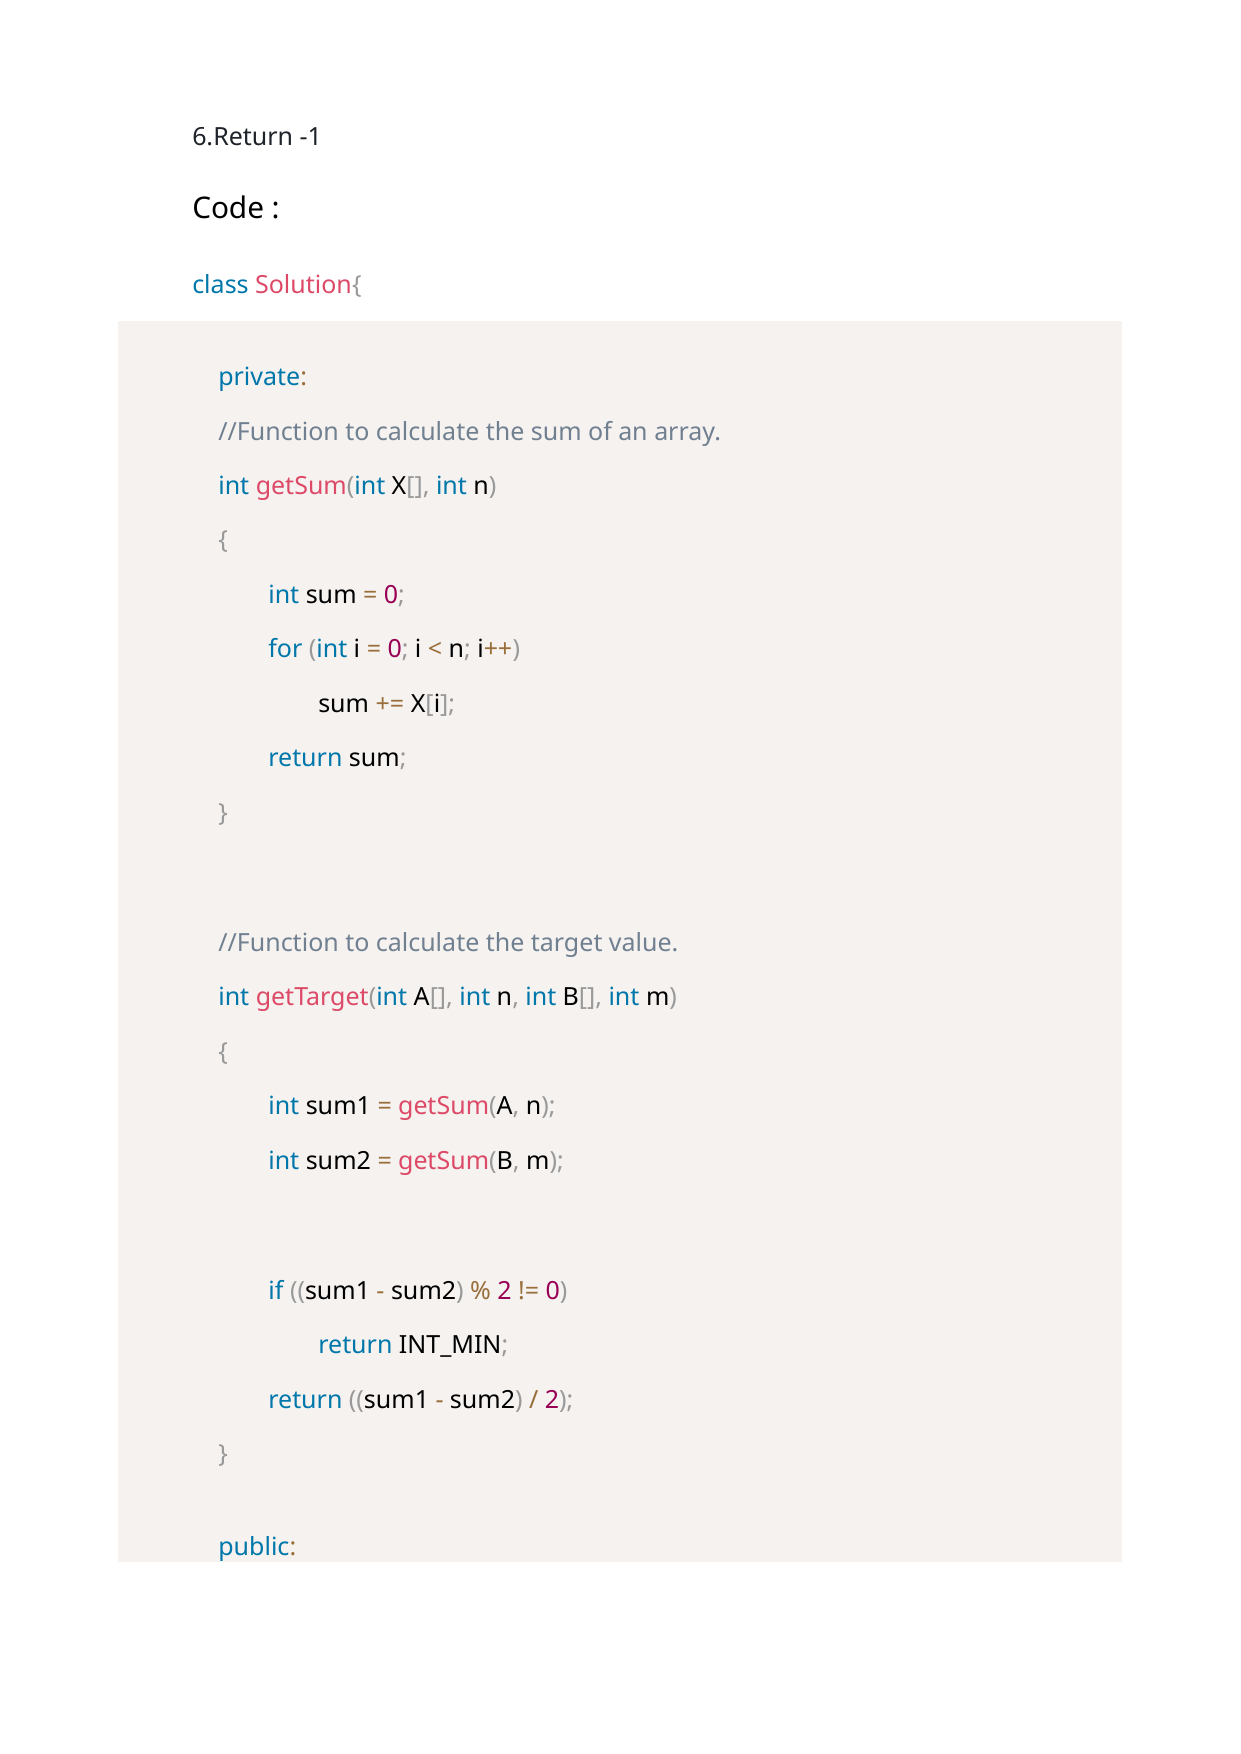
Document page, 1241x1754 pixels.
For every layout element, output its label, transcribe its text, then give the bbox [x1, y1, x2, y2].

text } [118, 794, 1122, 828]
text if ((sum1 - sum2) % 2 != 0) [118, 1273, 1122, 1307]
text { [118, 1033, 1122, 1068]
text int sum1 = getSum(A, n); [118, 1088, 1122, 1122]
text for (int i = 0; i < n; i++) [118, 631, 1122, 665]
text //Function to calculate the sum of an array. [118, 413, 1122, 447]
text return sum; [118, 740, 1122, 774]
text { [118, 522, 1122, 556]
text } [118, 1436, 1122, 1470]
text return INT_MIN; [118, 1327, 1122, 1361]
list Return -1 [118, 118, 1122, 152]
text int getSum(int X[], int n) [118, 468, 1122, 502]
text public: [118, 1528, 1122, 1562]
text sum += X[i]; [118, 686, 1122, 719]
text //Function to calculate the target value. [118, 924, 1122, 959]
text return ((sum1 - sum2) / 2); [118, 1382, 1122, 1416]
text int getTarget(int A[], int n, int B[], int m) [118, 979, 1122, 1013]
list class Solution{ [118, 266, 1122, 300]
text private: [118, 359, 1122, 393]
text int sum2 = getSum(B, m); [118, 1142, 1122, 1177]
text int sum = 0; [118, 577, 1122, 611]
list Code : [118, 187, 1122, 228]
